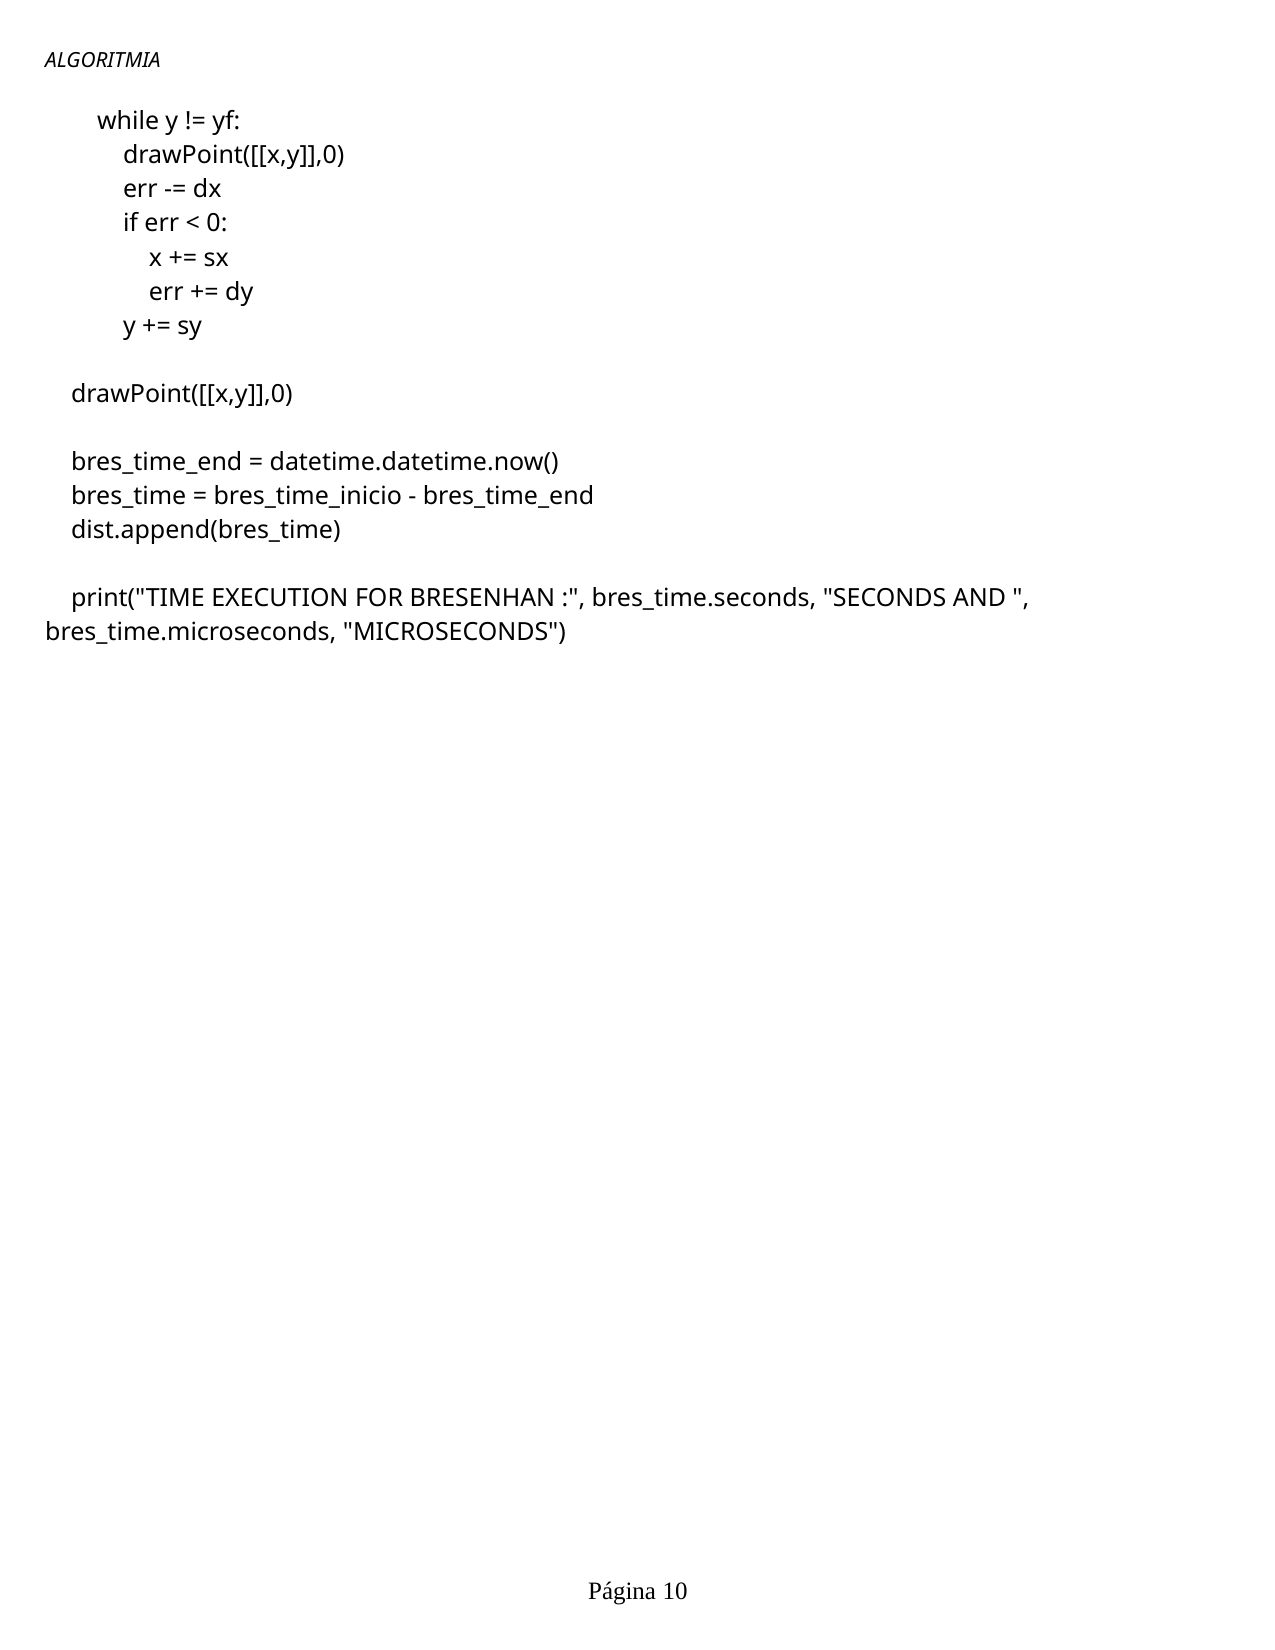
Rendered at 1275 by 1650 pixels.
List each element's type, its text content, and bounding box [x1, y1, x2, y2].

text err -= dx [45, 171, 1230, 205]
text while y != yf: [45, 103, 1230, 137]
text drawPoint([[x,y]],0) [45, 375, 1230, 409]
text print("TIME EXECUTION FOR BRESENHAN :", bres_time.seconds, "SECONDS AND ", bres_time.microseconds, "MICROSECONDS") [45, 580, 1230, 648]
text bres_time = bres_time_inicio - bres_time_end [45, 478, 1230, 512]
text bres_time_end = datetime.datetime.now() [45, 443, 1230, 478]
text drawPoint([[x,y]],0) [45, 137, 1230, 171]
text err += dy [45, 273, 1230, 307]
text x += sx [45, 239, 1230, 273]
text dist.append(bres_time) [45, 512, 1230, 546]
text if err < 0: [45, 205, 1230, 239]
text y += sy [45, 307, 1230, 341]
